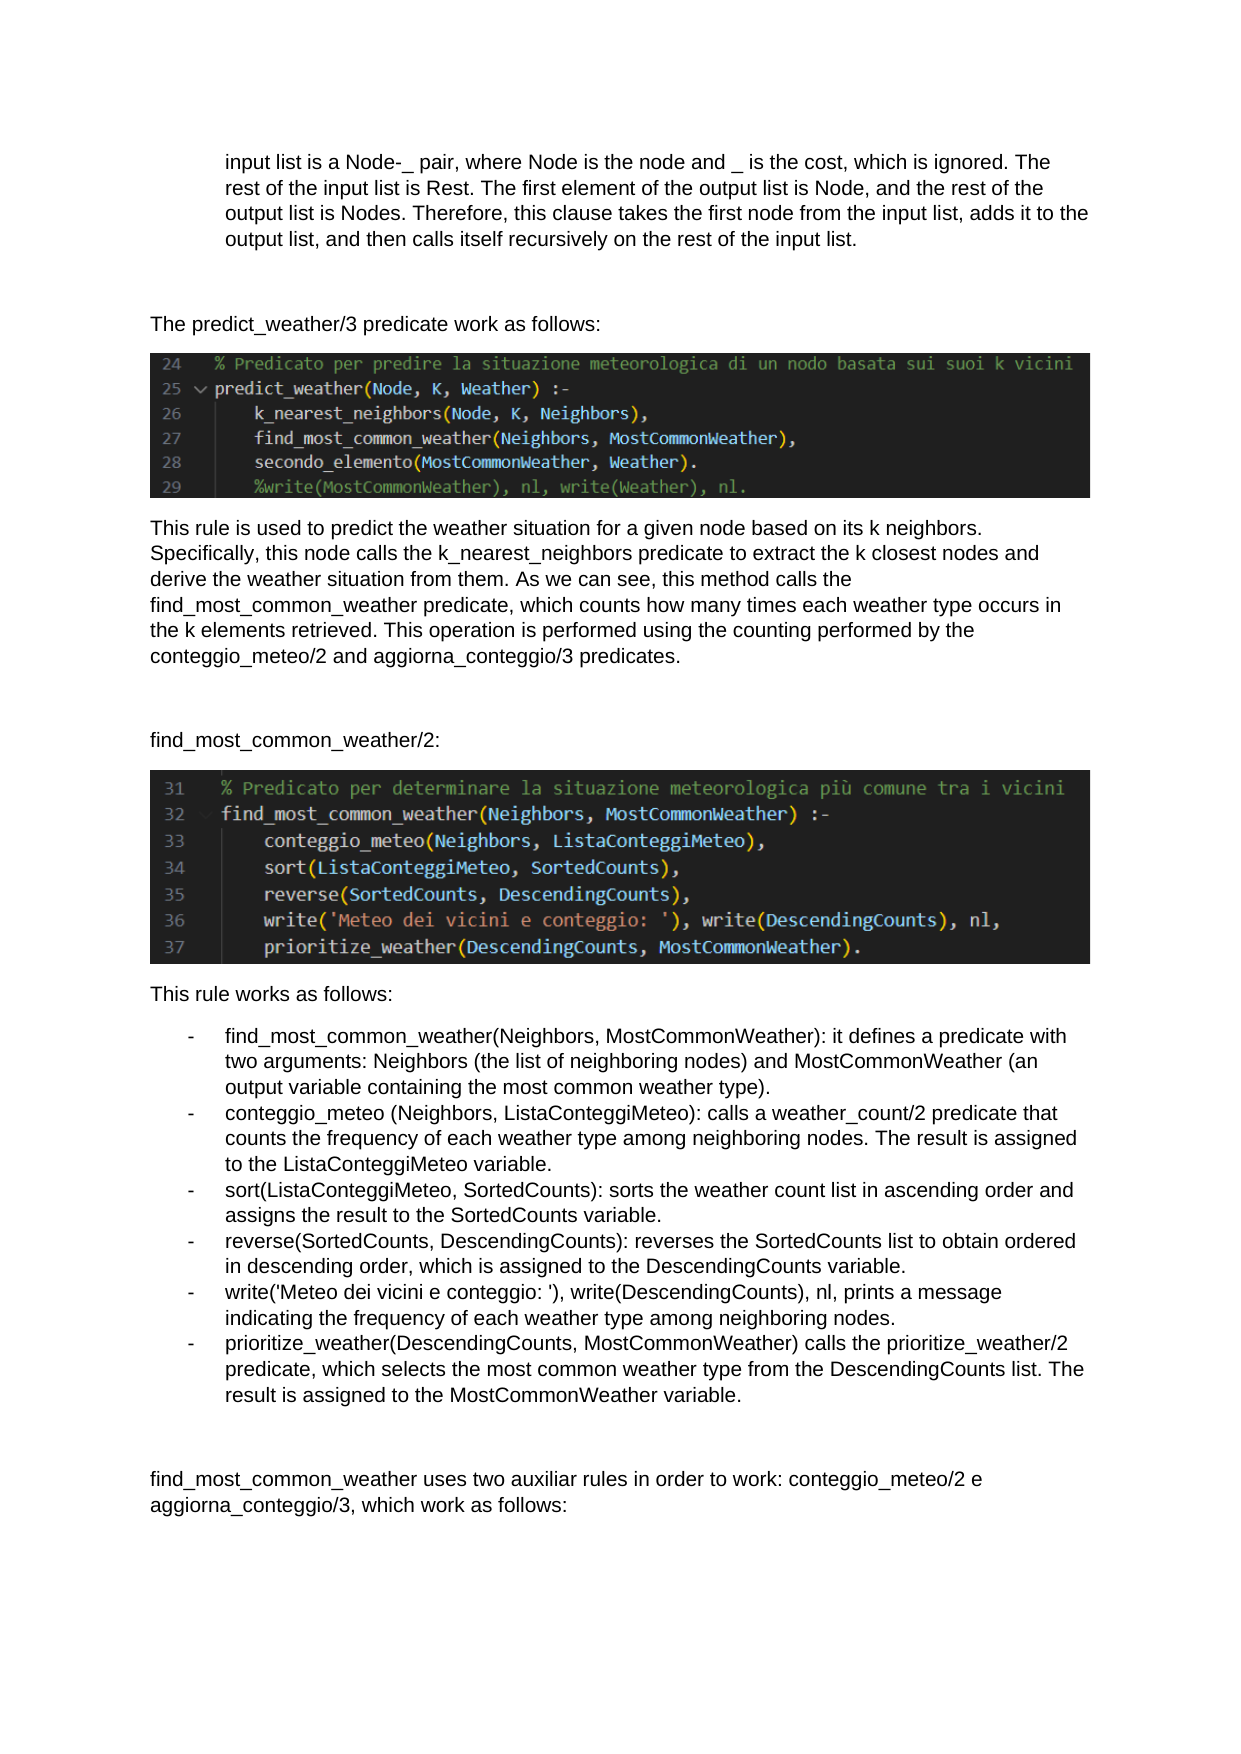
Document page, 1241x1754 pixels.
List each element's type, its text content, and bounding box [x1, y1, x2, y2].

text find_most_common_weather/2: [150, 728, 1090, 752]
list input list is a Node-_ pair, where Node is the node and _ is the cost, which is ignored. The rest of the input list is Rest. The first element of the output list is Node, and the rest of the output list is Nodes. Therefore, this clause takes the first node from the input list, adds it to the output list, and then calls itself recursively on the rest of the input list. [187, 150, 1090, 251]
text This rule works as follows: [150, 981, 1090, 1005]
list prioritize_weather(DescendingCounts, MostCommonWeather) calls the prioritize_weather/2 predicate, which selects the most common weather type from the DescendingCounts list. The result is assigned to the MostCommonWeather variable. [187, 1331, 1090, 1406]
text The predict_weather/3 predicate work as follows: [150, 311, 1090, 335]
list find_most_common_weather(Neighbors, MostCommonWeather): it defines a predicate with two arguments: Neighbors (the list of neighboring nodes) and MostCommonWeather (an output variable containing the most common weather type). [187, 1024, 1090, 1099]
text This rule is used to predict the weather situation for a given node based on its k neighbors. Specifically, this node calls the k_nearest_neighbors predicate to extract the k closest nodes and derive the weather situation from them. As we can see, this method calls the find_most_common_weather predicate, which counts how many times each weather type occurs in the k elements retrieved. This operation is performed using the counting performed by the conteggio_meteo/2 and aggiorna_conteggio/3 predicates. [150, 516, 1090, 668]
list reverse(SortedCounts, DescendingCounts): reverses the SortedCounts list to obtain ordered in descending order, which is assigned to the DescendingCounts variable. [187, 1229, 1090, 1278]
list sort(ListaConteggiMeteo, SortedCounts): sorts the weather count list in ascending order and assigns the result to the SortedCounts variable. [187, 1177, 1090, 1227]
list write('Meteo dei vicini e conteggio: '), write(DescendingCounts), nl, prints a message indicating the frequency of each weather type among neighboring nodes. [187, 1280, 1090, 1329]
text find_most_common_weather uses two auxiliar rules in order to work: conteggio_meteo/2 e aggiorna_conteggio/3, which work as follows: [150, 1467, 1090, 1517]
list conteggio_meteo (Neighbors, ListaConteggiMeteo): calls a weather_count/2 predicate that counts the frequency of each weather type among neighboring nodes. The result is assigned to the ListaConteggiMeteo variable. [187, 1101, 1090, 1176]
